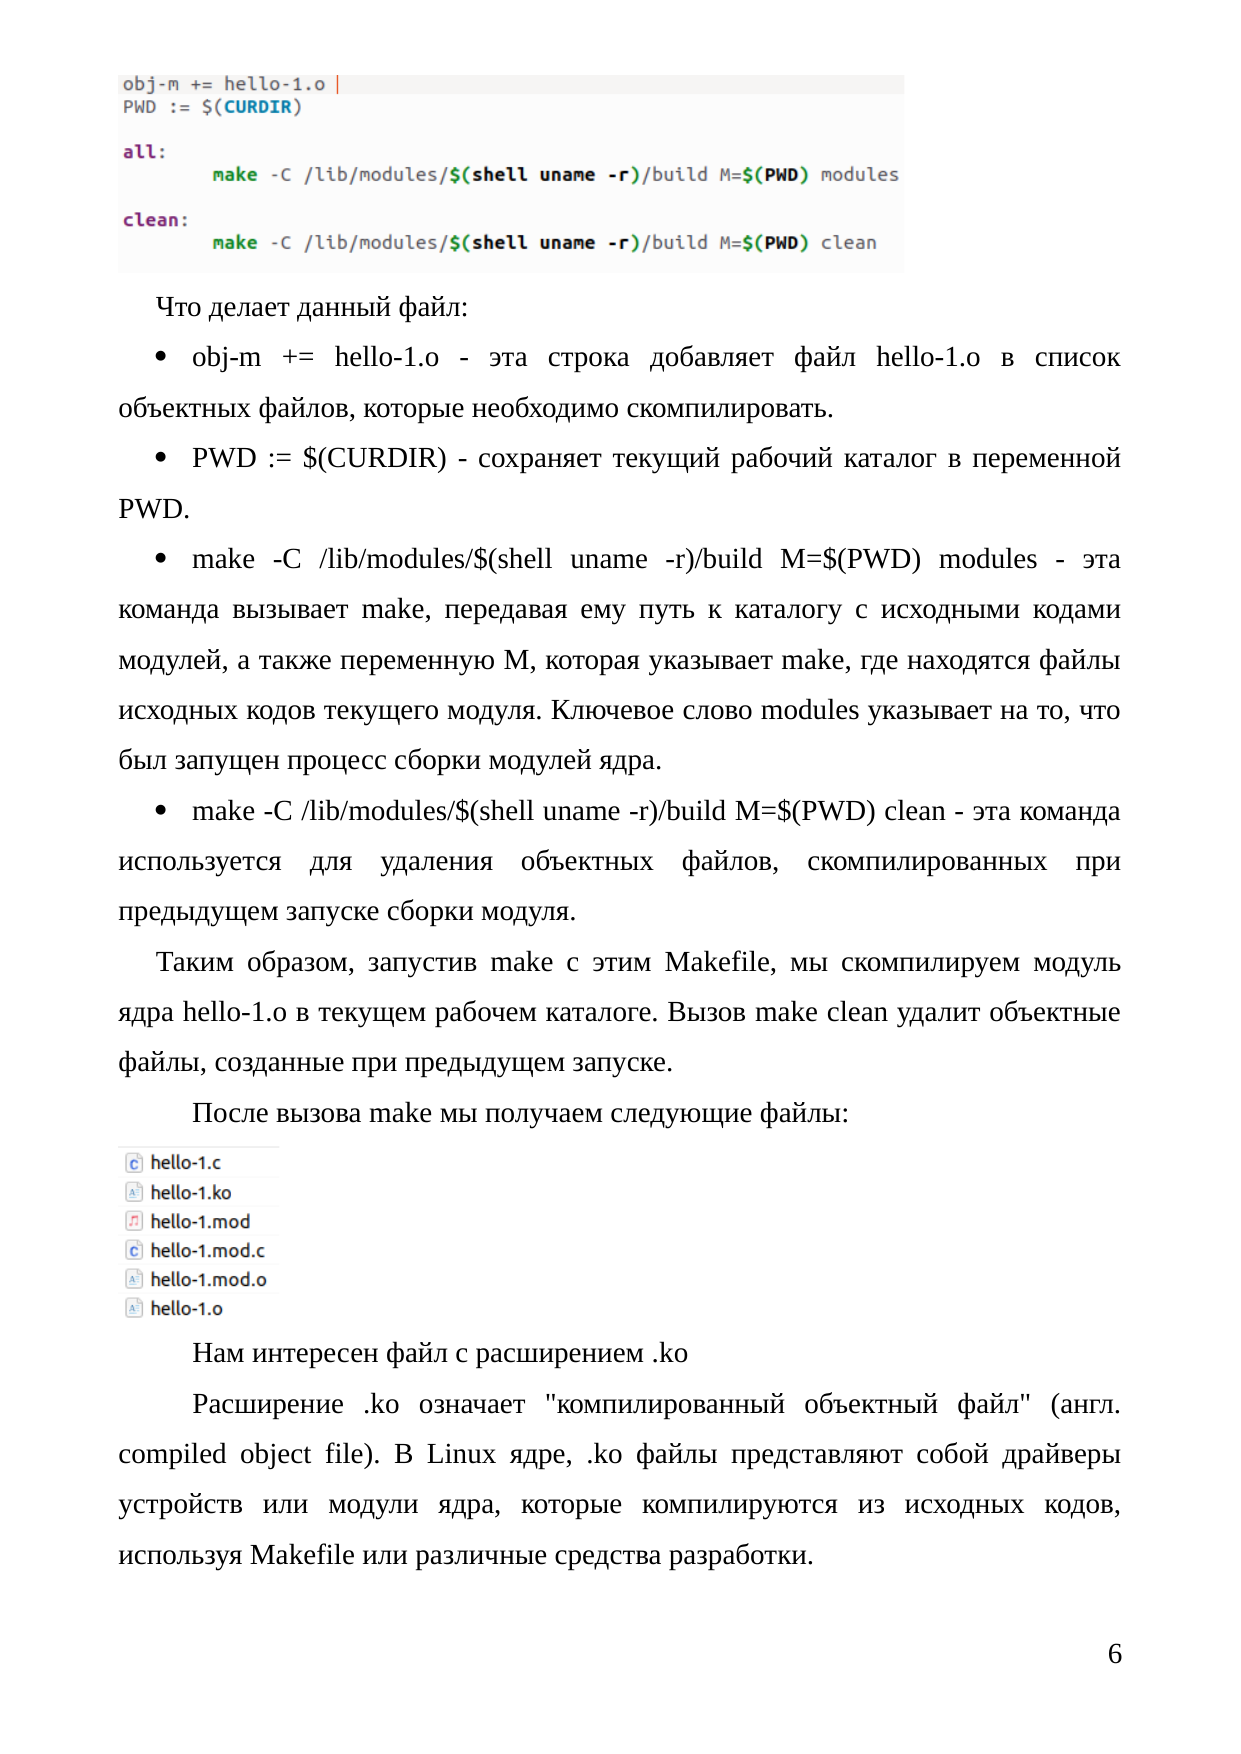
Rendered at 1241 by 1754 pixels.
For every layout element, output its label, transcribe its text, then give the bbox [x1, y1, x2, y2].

list PWD := $(CURDIR) - сохраняет текущий рабочий каталог в переменной PWD. [118, 440, 1122, 524]
list make -C /lib/modules/$(shell uname -r)/build M=$(PWD) clean - эта команда используется для удаления объектных файлов, скомпилированных при предыдущем запуске сборки модуля. [118, 793, 1122, 927]
text Нам интересен файл с расширением .ko [118, 1336, 1122, 1369]
list make -C /lib/modules/$(shell uname -r)/build M=$(PWD) modules - эта команда вызывает make, передавая ему путь к каталогу с исходными кодами модулей, а также переменную M, которая указывает make, где находятся файлы исходных кодов текущего модуля. Ключевое слово modules указывает на то, что был запущен процесс сборки модулей ядра. [118, 541, 1122, 776]
text После вызова make мы получаем следующие файлы: [118, 1095, 1122, 1128]
text Таким образом, запустив make с этим Makefile, мы скомпилируем модуль ядра hello-1.o в текущем рабочем каталоге. Вызов make clean удалит объектные файлы, созданные при предыдущем запуске. [118, 944, 1122, 1078]
text Что делает данный файл: [118, 289, 1122, 323]
text Расширение .ko означает "компилированный объектный файл" (англ. compiled object file). В Linux ядре, .ko файлы представляют собой драйверы устройств или модули ядра, которые компилируются из исходных кодов, используя Makefile или различные средства разработки. [118, 1386, 1122, 1570]
list obj-m += hello-1.o - эта строка добавляет файл hello-1.o в список объектных файлов, которые необходимо скомпилировать. [118, 339, 1122, 423]
